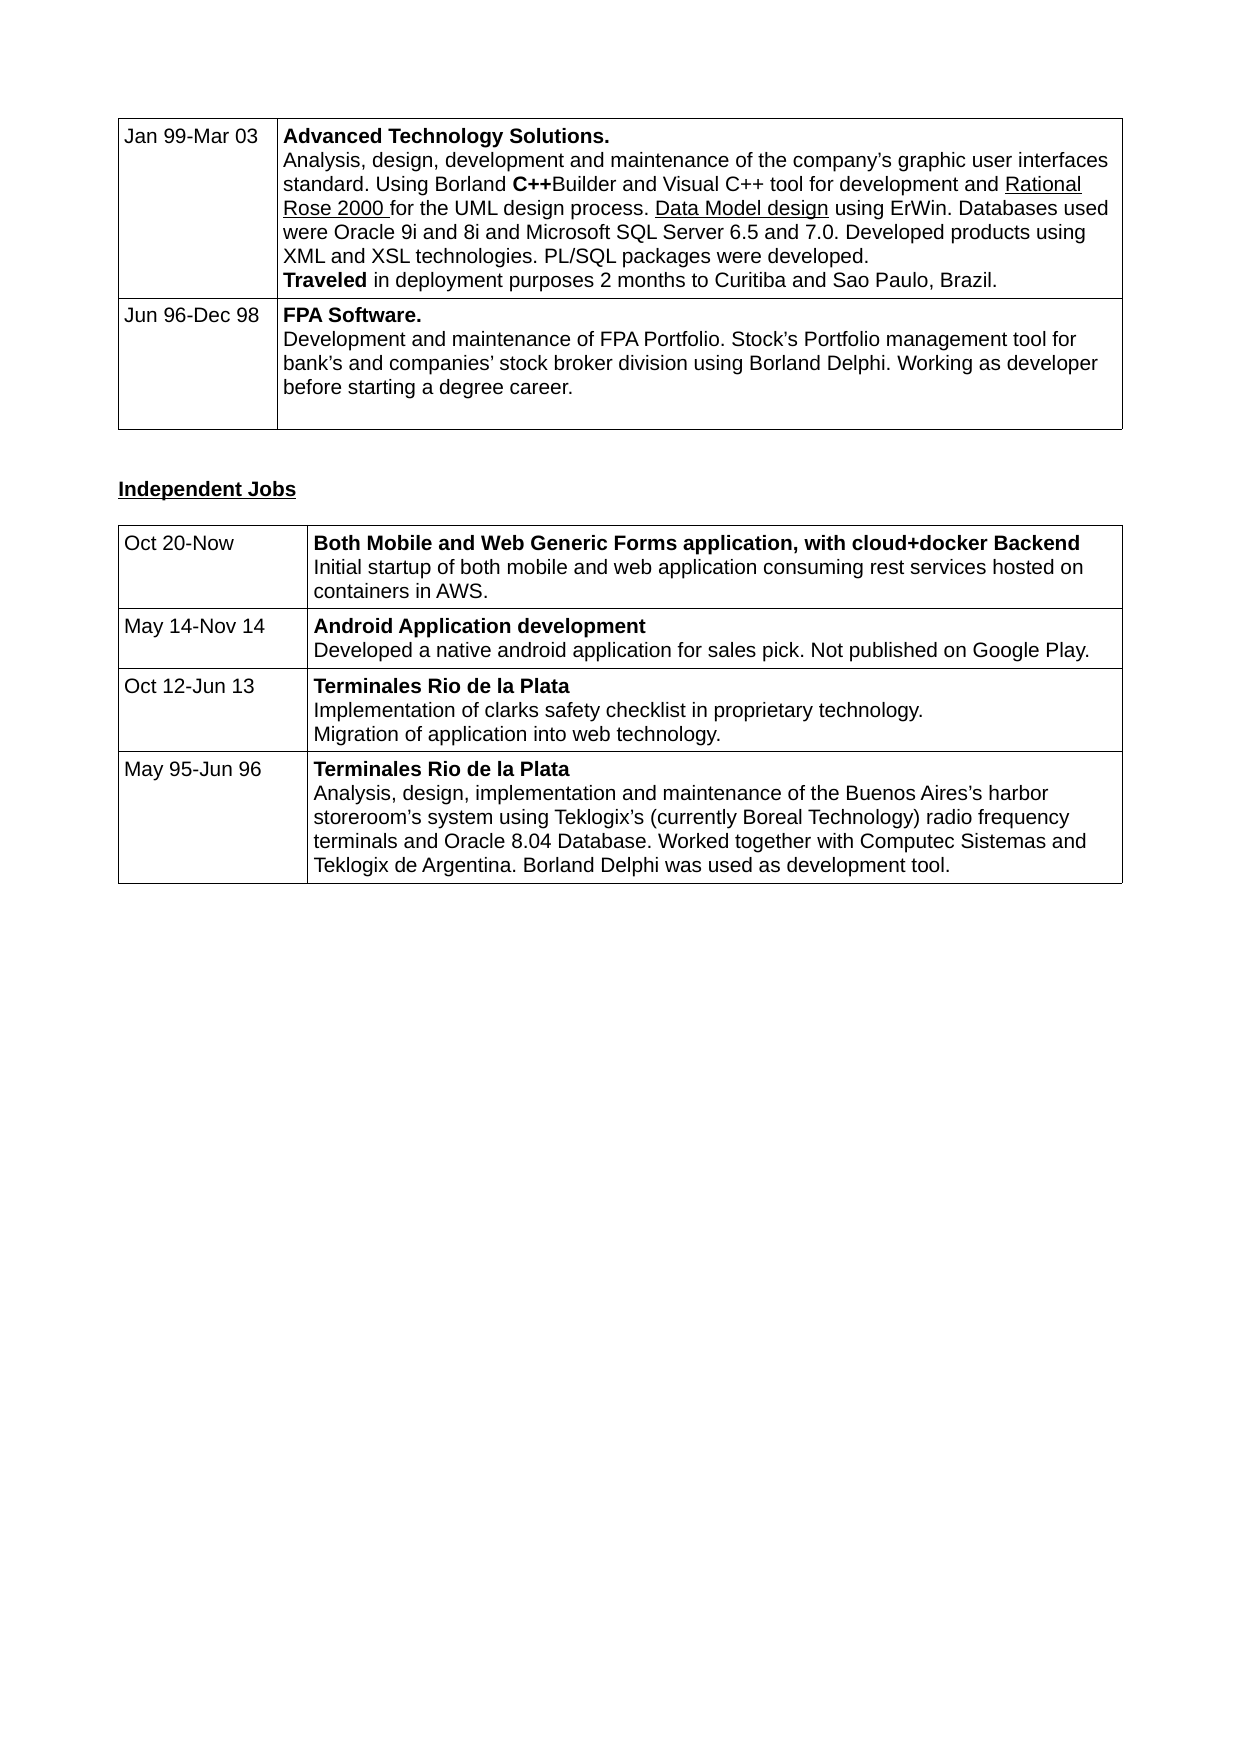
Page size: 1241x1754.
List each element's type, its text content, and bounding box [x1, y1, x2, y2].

table_cell Android Application development Developed a native android application for sales pick. Not published on Google Play. [308, 609, 1122, 668]
table_cell Jan 99-Mar 03 [119, 119, 277, 297]
table_cell May 14-Nov 14 [119, 609, 307, 668]
table_cell Terminales Rio de la Plata Analysis, design, implementation and maintenance of the Buenos Aires’s harbor storeroom’s system using Teklogix’s (currently Boreal Technology) radio frequency terminals and Oracle 8.04 Database. Worked together with Computec Sistemas and Teklogix de Argentina. Borland Delphi was used as development tool. [308, 752, 1122, 882]
table_header Both Mobile and Web Generic Forms application, with cloud+docker Backend Initial startup of both mobile and web application consuming rest services hosted on containers in AWS. [308, 526, 1122, 608]
text Independent Jobs [118, 477, 1122, 501]
table_cell Advanced Technology Solutions. Analysis, design, development and maintenance of the company’s graphic user interfaces standard. Using Borland C++Builder and Visual C++ tool for development and Rational Rose 2000 for the UML design process. Data Model design using ErWin. Databases used were Oracle 9i and 8i and Microsoft SQL Server 6.5 and 7.0. Developed products using XML and XSL technologies. PL/SQL packages were developed. Traveled in deployment purposes 2 months to Curitiba and Sao Paulo, Brazil. [278, 119, 1122, 297]
table_cell Jun 96-Dec 98 [119, 299, 277, 429]
table_cell Oct 12-Jun 13 [119, 669, 307, 751]
table_header Oct 20-Now [119, 526, 307, 608]
table_cell Terminales Rio de la Plata Implementation of clarks safety checklist in proprietary technology. Migration of application into web technology. [308, 669, 1122, 751]
table_cell FPA Software. Development and maintenance of FPA Portfolio. Stock’s Portfolio management tool for bank’s and companies’ stock broker division using Borland Delphi. Working as developer before starting a degree career. [278, 299, 1122, 429]
table_cell May 95-Jun 96 [119, 752, 307, 882]
